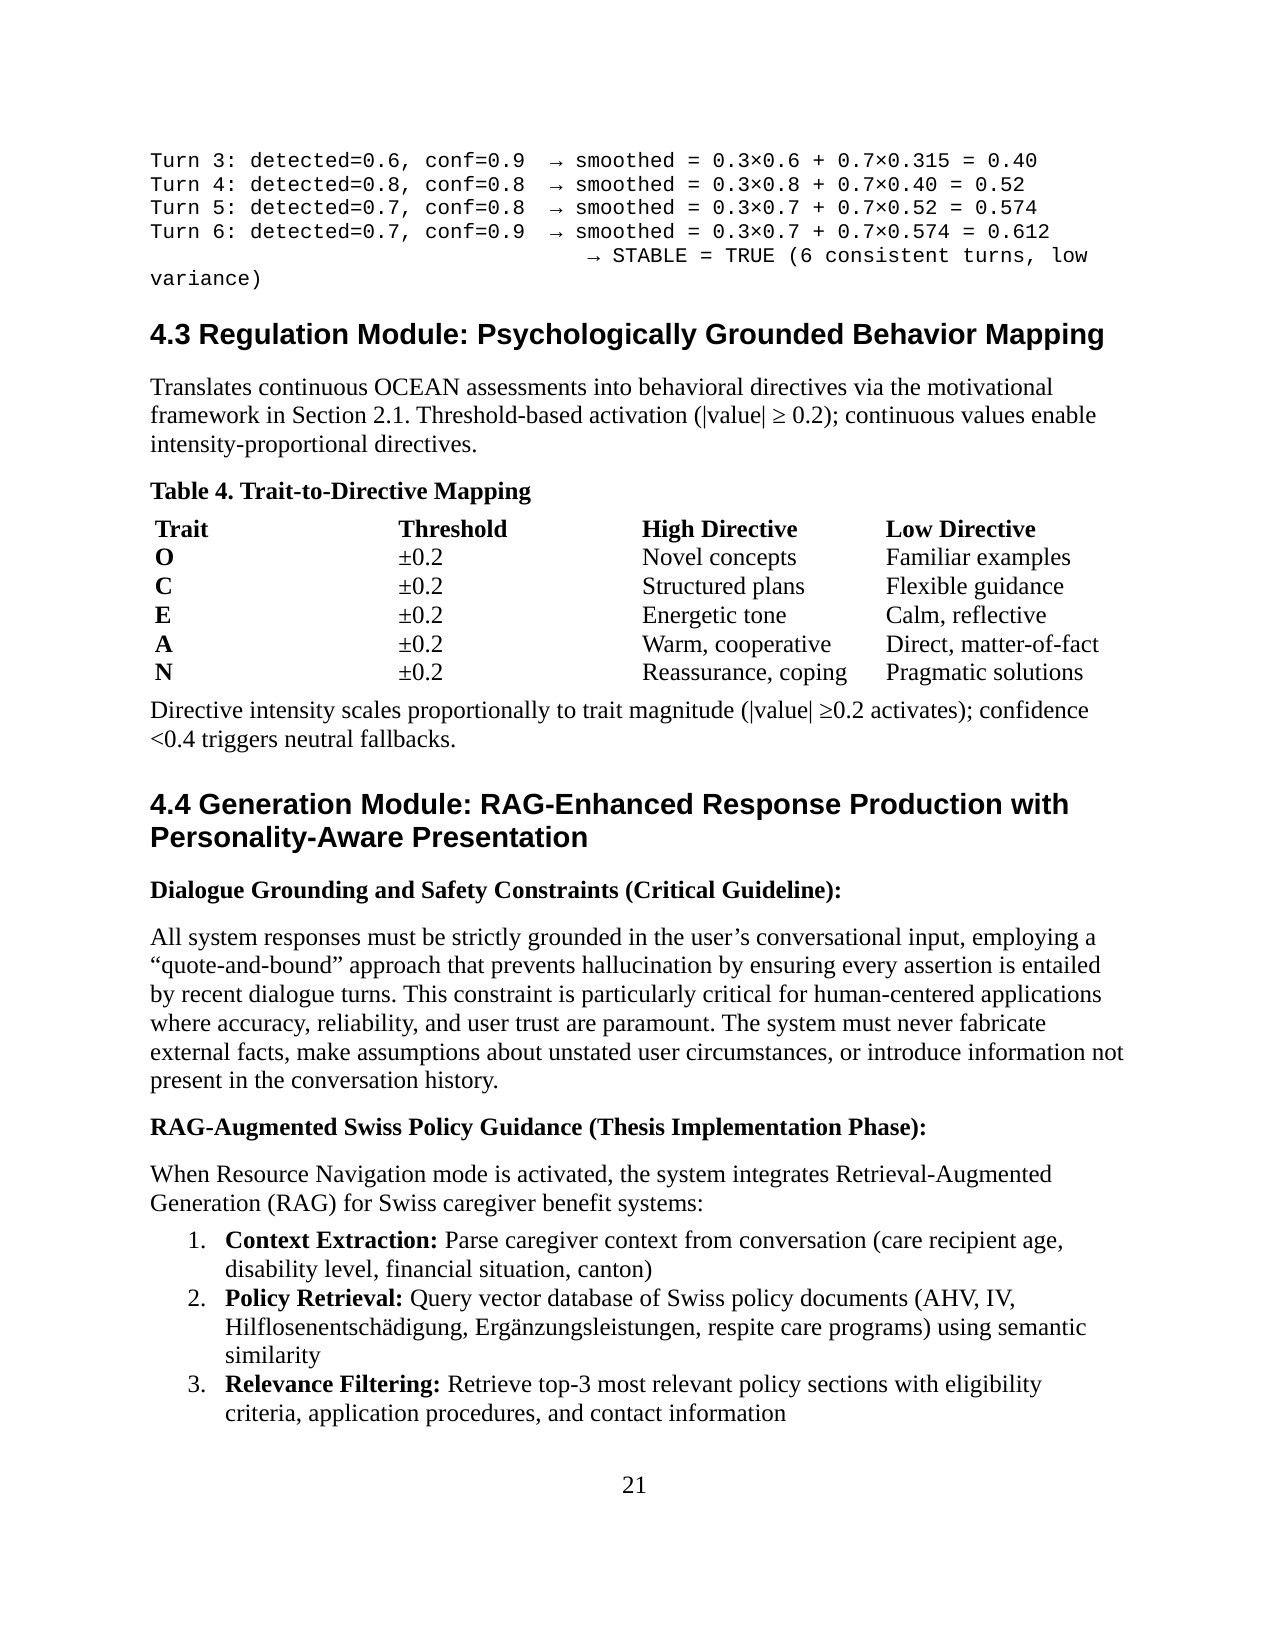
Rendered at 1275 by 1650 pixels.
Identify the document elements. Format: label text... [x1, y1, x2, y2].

table_cell ±0.2 [394, 658, 637, 686]
table_cell Energetic tone [638, 600, 881, 629]
text Table 4. Trait-to-Directive Mapping [150, 476, 1125, 505]
list Relevance Filtering: Retrieve top-3 most relevant policy sections with eligibility criteria, application procedures, and contact information [187, 1369, 1125, 1427]
text Dialogue Grounding and Safety Constraints (Critical Guideline): [150, 875, 1125, 904]
table_cell Flexible guidance [881, 571, 1125, 600]
table_cell Pragmatic solutions [881, 658, 1125, 686]
table_header High Directive [638, 514, 881, 542]
table_header Threshold [394, 514, 637, 542]
table_cell N [150, 658, 394, 686]
table_cell Calm, reflective [881, 600, 1125, 629]
table_cell Direct, matter-of-fact [881, 629, 1125, 657]
table_cell O [150, 543, 394, 571]
table_cell ±0.2 [394, 543, 637, 571]
table_cell Familiar examples [881, 543, 1125, 571]
text → STABLE = TRUE (6 consistent turns, low variance) [150, 244, 1125, 292]
table_cell Novel concepts [638, 543, 881, 571]
subtitle 4.4 Generation Module: RAG-Enhanced Response Production with Personality-Aware Presentation [150, 787, 1125, 854]
table_cell ±0.2 [394, 629, 637, 657]
list Policy Retrieval: Query vector database of Swiss policy documents (AHV, IV, Hilflosenentschädigung, Ergänzungsleistungen, respite care programs) using semantic similarity [187, 1283, 1125, 1369]
table_cell E [150, 600, 394, 629]
text Directive intensity scales proportionally to trait magnitude (|value| ≥0.2 activates); confidence <0.4 triggers neutral fallbacks. [150, 695, 1125, 753]
subtitle 4.3 Regulation Module: Psychologically Grounded Behavior Mapping [150, 317, 1125, 350]
text Turn 4: detected=0.8, conf=0.8 → smoothed = 0.3×0.8 + 0.7×0.40 = 0.52 [150, 174, 1125, 197]
table_cell Structured plans [638, 571, 881, 600]
list Context Extraction: Parse caregiver context from conversation (care recipient age, disability level, financial situation, canton) [187, 1225, 1125, 1283]
text Translates continuous OCEAN assessments into behavioral directives via the motivational framework in Section 2.1. Threshold-based activation (|value| ≥ 0.2); continuous values enable intensity-proportional directives. [150, 372, 1125, 458]
table_cell Warm, cooperative [638, 629, 881, 657]
table_cell Reassurance, coping [638, 658, 881, 686]
table_header Low Directive [881, 514, 1125, 542]
table_cell ±0.2 [394, 571, 637, 600]
text RAG-Augmented Swiss Policy Guidance (Thesis Implementation Phase): [150, 1112, 1125, 1141]
table_cell C [150, 571, 394, 600]
text When Resource Navigation mode is activated, the system integrates Retrieval-Augmented Generation (RAG) for Swiss caregiver benefit systems: [150, 1159, 1125, 1216]
text Turn 6: detected=0.7, conf=0.9 → smoothed = 0.3×0.7 + 0.7×0.574 = 0.612 [150, 221, 1125, 244]
text Turn 3: detected=0.6, conf=0.9 → smoothed = 0.3×0.6 + 0.7×0.315 = 0.40 [150, 150, 1125, 174]
table_header Trait [150, 514, 394, 542]
table_cell A [150, 629, 394, 657]
table_cell ±0.2 [394, 600, 637, 629]
text Turn 5: detected=0.7, conf=0.8 → smoothed = 0.3×0.7 + 0.7×0.52 = 0.574 [150, 197, 1125, 221]
text All system responses must be strictly grounded in the user’s conversational input, employing a “quote-and-bound” approach that prevents hallucination by ensuring every assertion is entailed by recent dialogue turns. This constraint is particularly critical for human-centered applications where accuracy, reliability, and user trust are paramount. The system must never fabricate external facts, make assumptions about unstated user circumstances, or introduce information not present in the conversation history. [150, 922, 1125, 1094]
